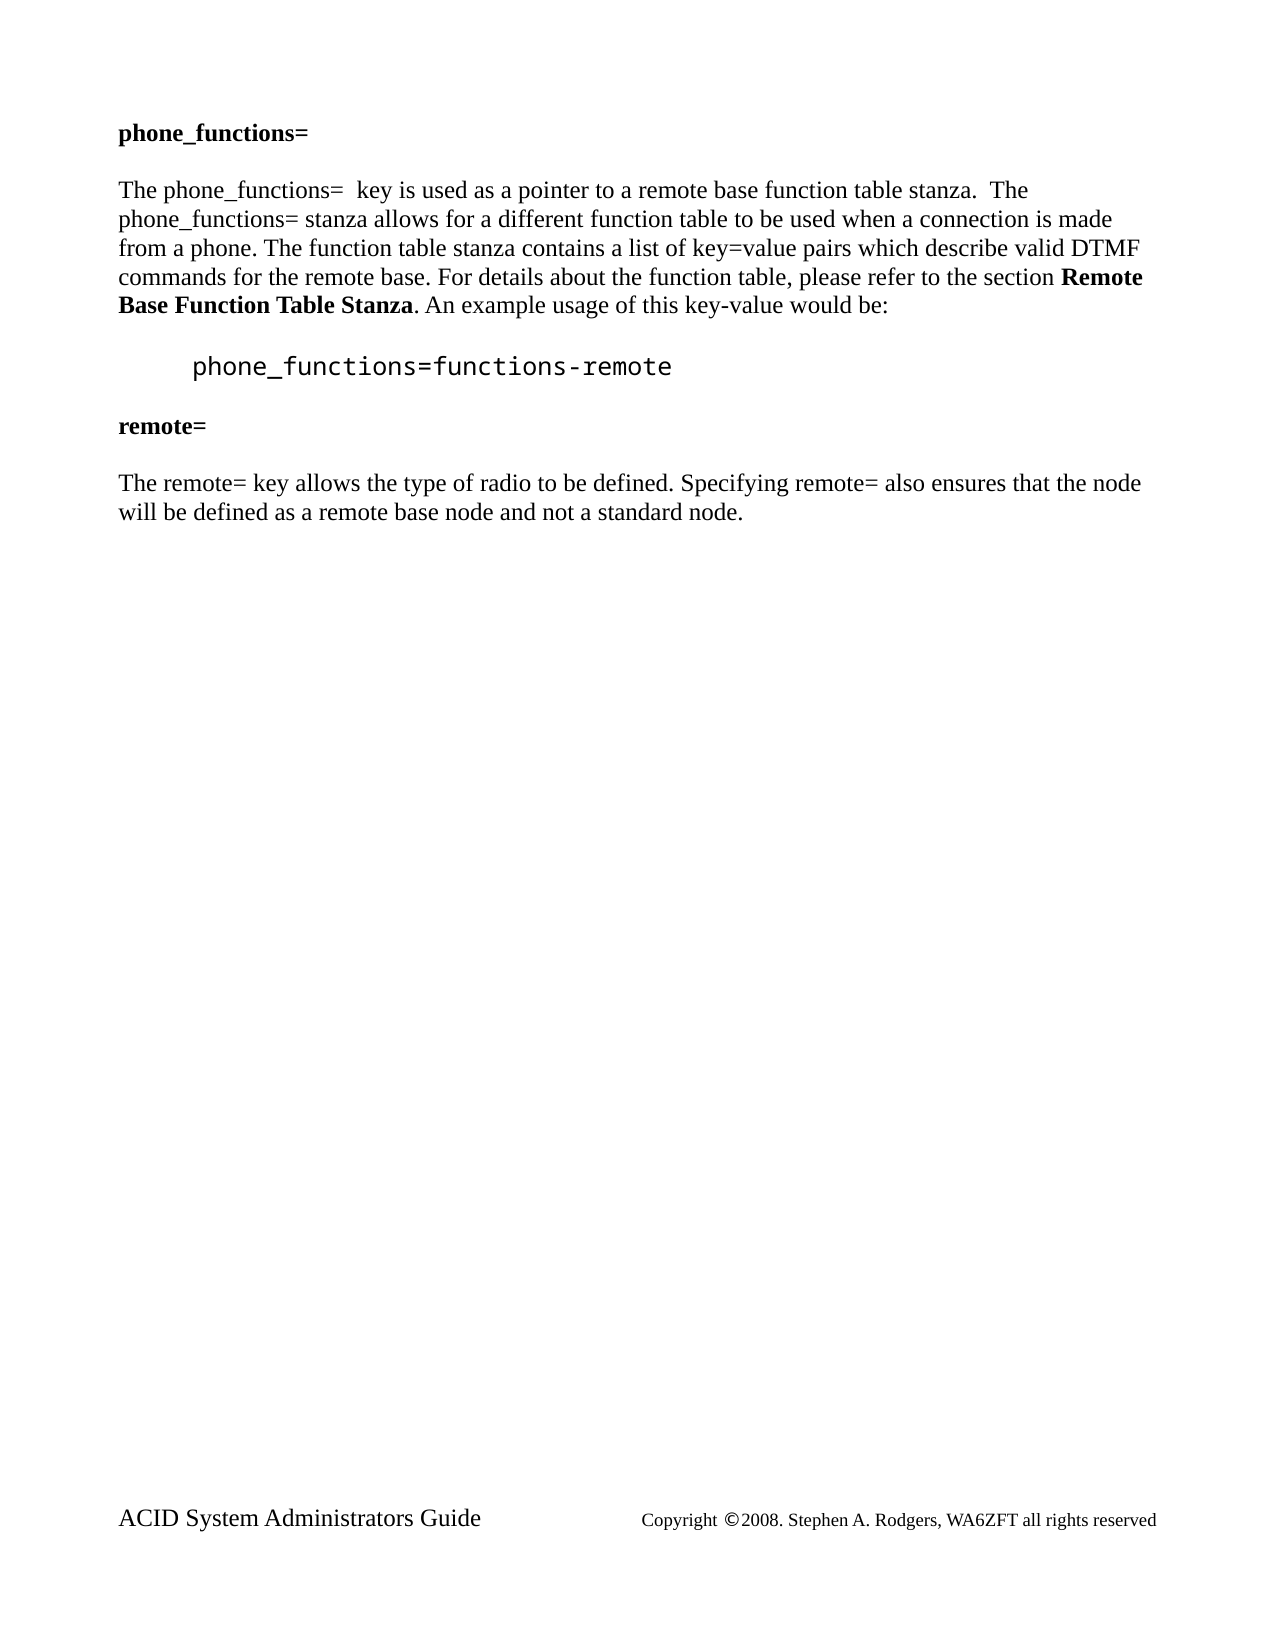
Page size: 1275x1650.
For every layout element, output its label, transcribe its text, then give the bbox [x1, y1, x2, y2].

text The remote= key allows the type of radio to be defined. Specifying remote= also ensures that the node will be defined as a remote base node and not a standard node. [118, 468, 1157, 526]
text phone_functions=functions-remote [192, 348, 1157, 382]
text remote= [118, 411, 1157, 440]
text phone_functions= [118, 118, 1157, 147]
text The phone_functions= key is used as a pointer to a remote base function table stanza. The phone_functions= stanza allows for a different function table to be used when a connection is made from a phone. The function table stanza contains a list of key=value pairs which describe valid DTMF commands for the remote base. For details about the function table, please refer to the section Remote Base Function Table Stanza. An example usage of this key-value would be: [118, 176, 1157, 319]
